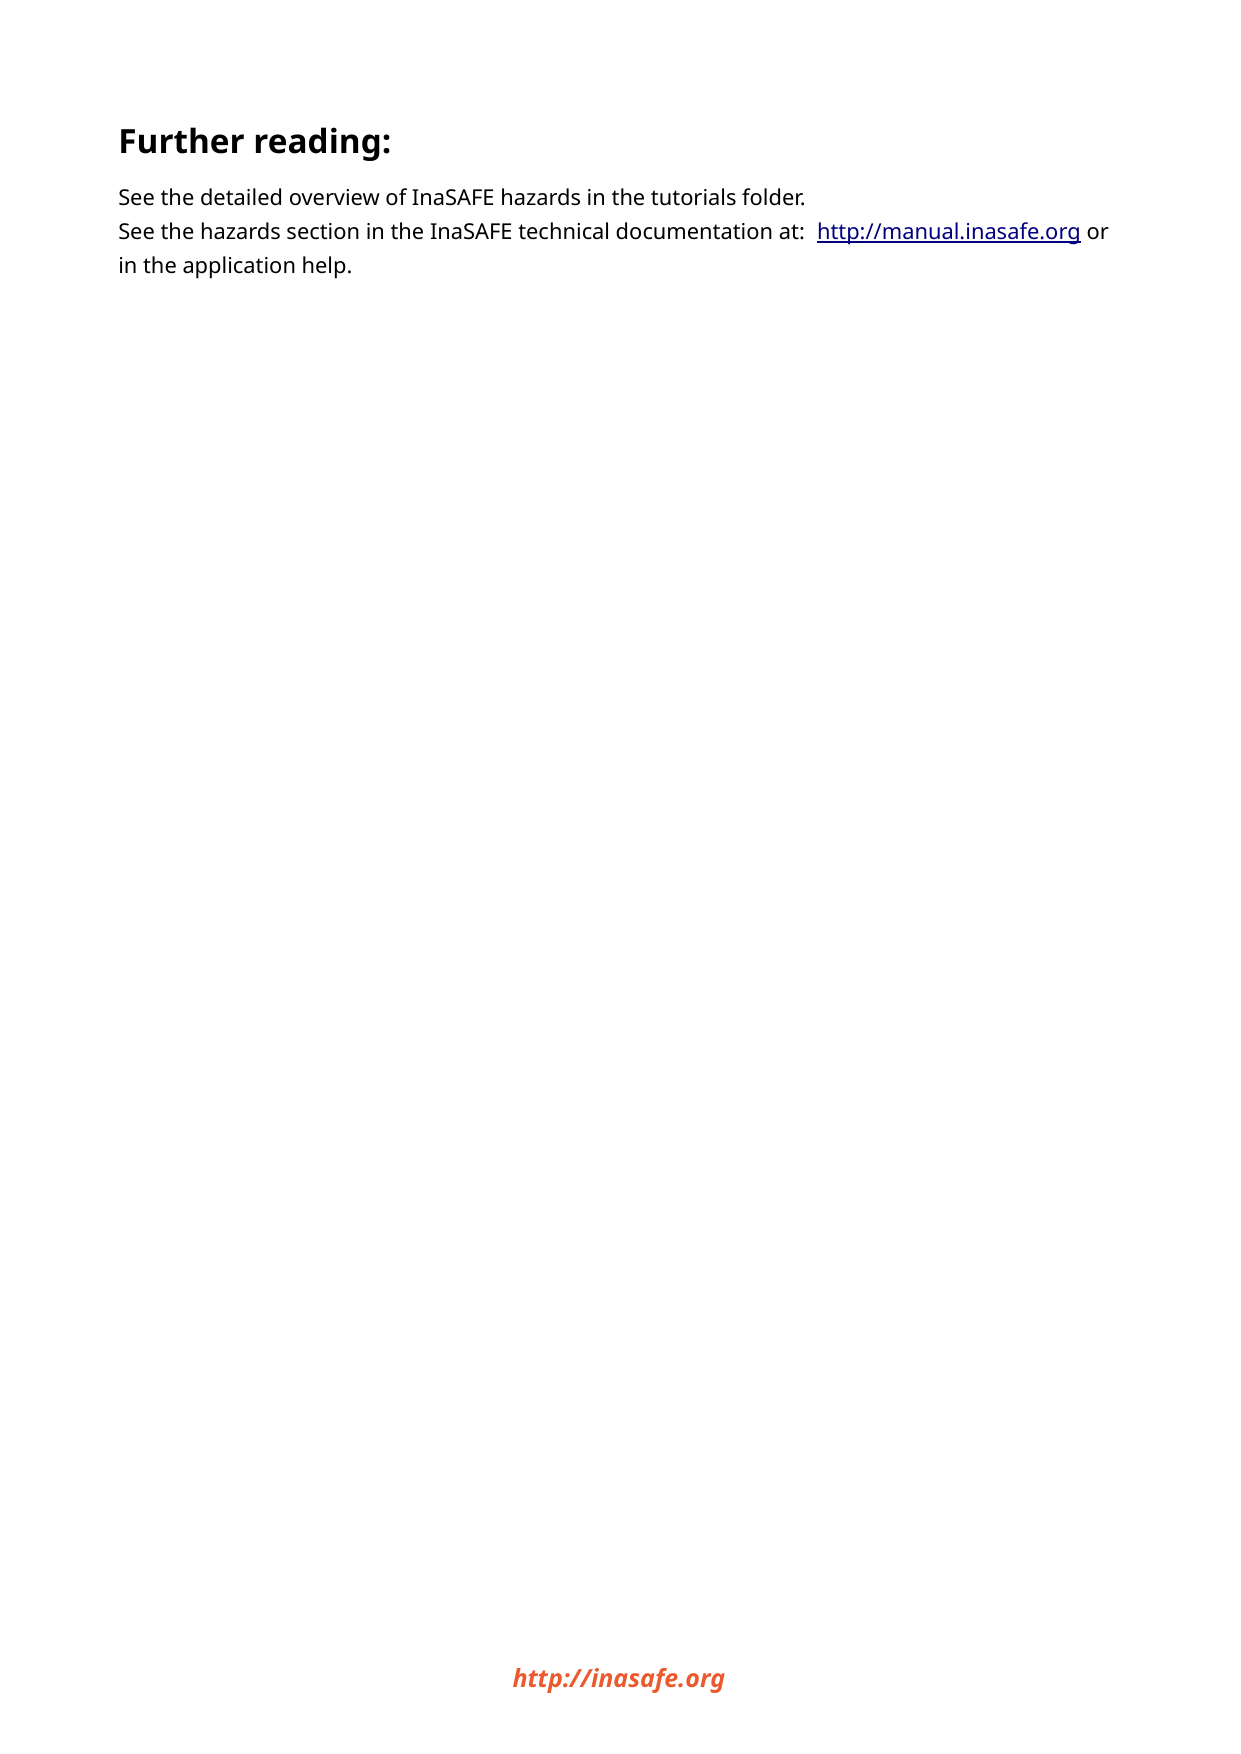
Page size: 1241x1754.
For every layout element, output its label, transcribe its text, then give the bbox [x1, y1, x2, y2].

text See the hazards section in the InaSAFE technical documentation at: http://manual.inasafe.org or in the application help. [118, 216, 1122, 280]
text See the detailed overview of InaSAFE hazards in the tutorials folder. [118, 182, 1122, 212]
subtitle Further reading: [118, 118, 1122, 163]
